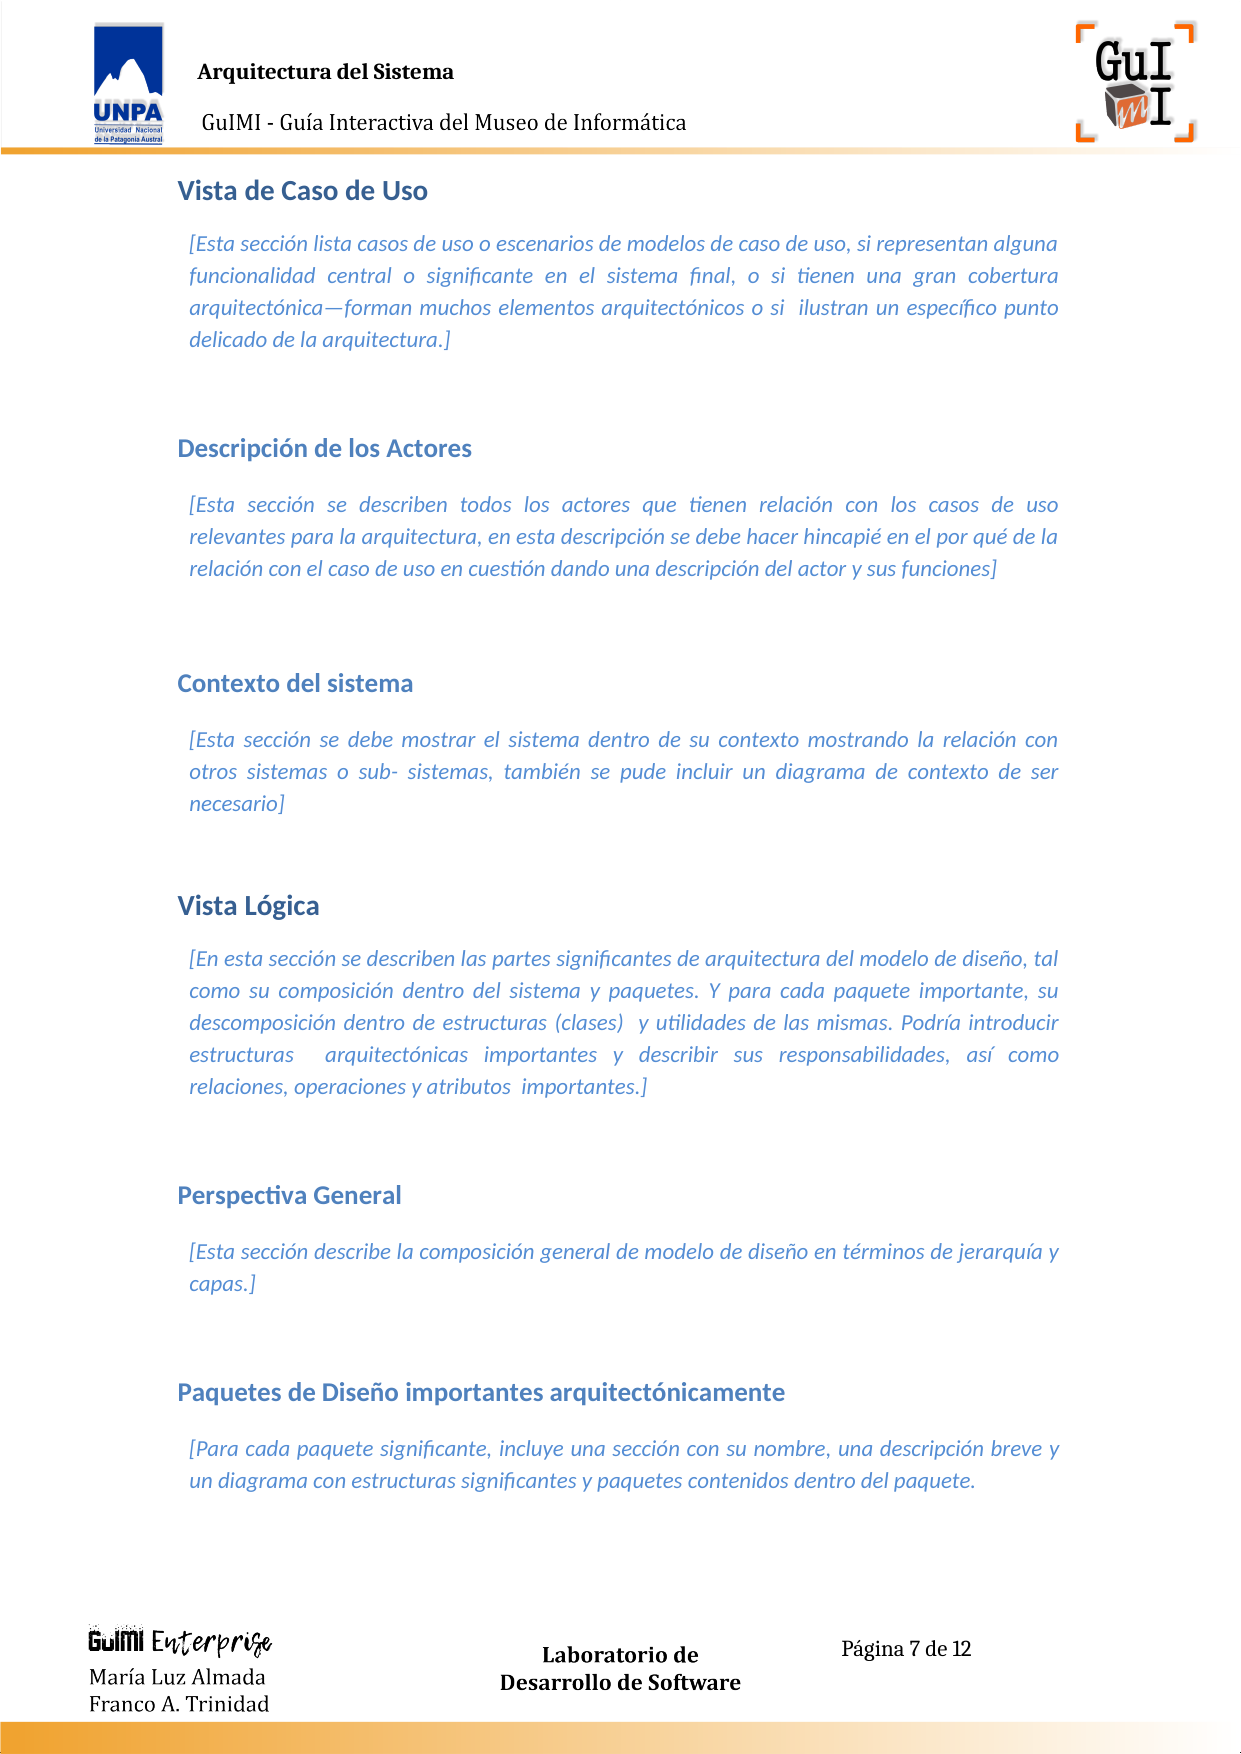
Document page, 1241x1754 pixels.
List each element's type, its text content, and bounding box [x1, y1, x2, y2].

text [Para cada paquete significante, incluye una sección con su nombre, una descripción breve y un diagrama con estructuras significantes y paquetes contenidos dentro del paquete. [188, 1434, 1063, 1494]
subtitle Descripción de los Actores [177, 431, 1063, 464]
text [Esta sección lista casos de uso o escenarios de modelos de caso de uso, si representan alguna funcionalidad central o significante en el sistema final, o si tienen una gran cobertura arquitectónica—forman muchos elementos arquitectónicos o si ilustran un específico punto delicado de la arquitectura.] [188, 229, 1063, 353]
text [Esta sección se debe mostrar el sistema dentro de su contexto mostrando la relación con otros sistemas o sub- sistemas, también se pude incluir un diagrama de contexto de ser necesario] [188, 725, 1063, 817]
subtitle Vista de Caso de Uso [177, 172, 1063, 208]
picture [0, 1613, 1241, 1754]
subtitle Perspectiva General [177, 1178, 1063, 1211]
subtitle Vista Lógica [177, 887, 1063, 923]
text [En esta sección se describen las partes significantes de arquitectura del modelo de diseño, tal como su composición dentro del sistema y paquetes. Y para cada paquete importante, su descomposición dentro de estructuras (clases) y utilidades de las mismas. Podría introducir estructuras arquitectónicas importantes y describir sus responsabilidades, así como relaciones, operaciones y atributos importantes.] [188, 944, 1063, 1100]
text [Esta sección describe la composición general de modelo de diseño en términos de jerarquía y capas.] [188, 1237, 1063, 1297]
subtitle Contexto del sistema [177, 666, 1063, 699]
picture [0, 0, 1241, 155]
text [Esta sección se describen todos los actores que tienen relación con los casos de uso relevantes para la arquitectura, en esta descripción se debe hacer hincapié en el por qué de la relación con el caso de uso en cuestión dando una descripción del actor y sus funciones] [188, 490, 1063, 583]
subtitle Paquetes de Diseño importantes arquitectónicamente [177, 1375, 1063, 1408]
